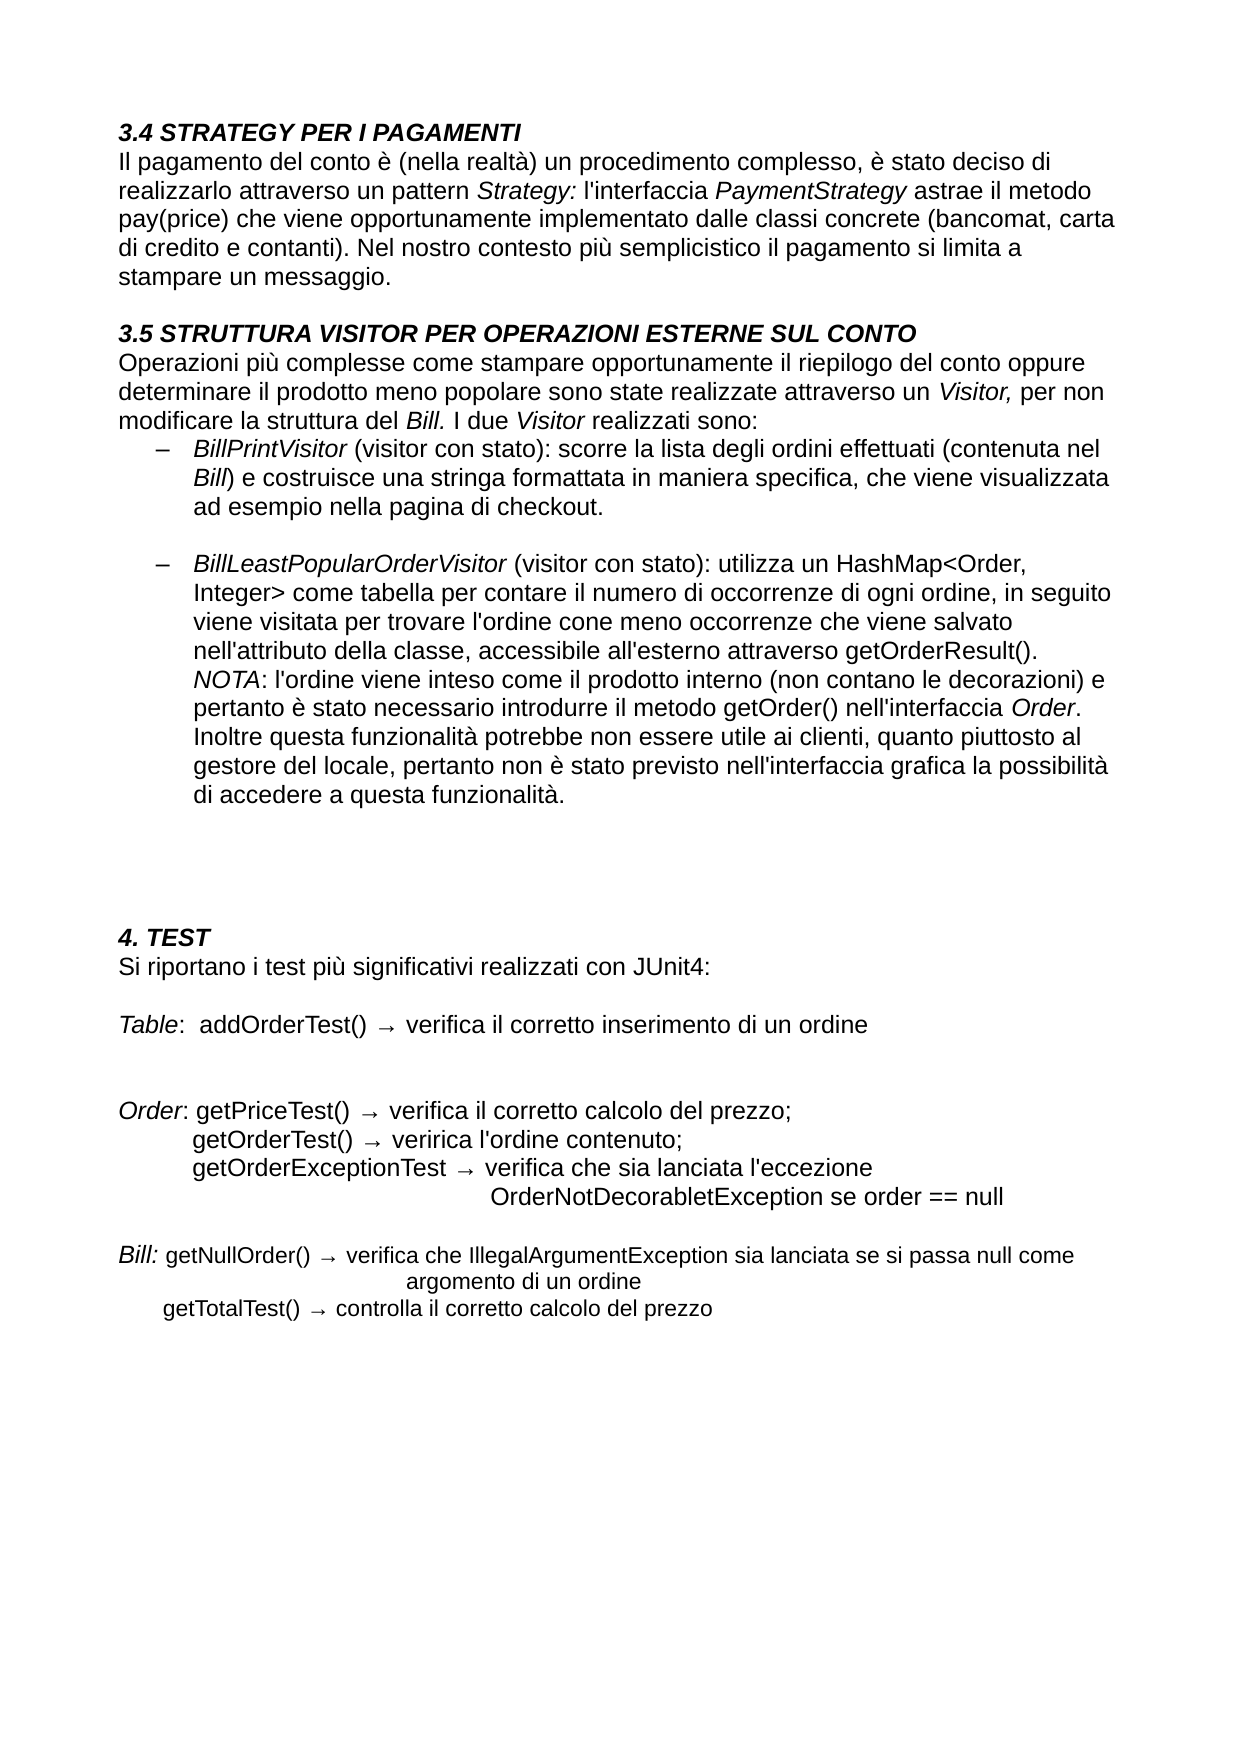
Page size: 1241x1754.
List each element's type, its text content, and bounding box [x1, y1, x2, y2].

text Il pagamento del conto è (nella realtà) un procedimento complesso, è stato deciso di realizzarlo attraverso un pattern Strategy: l'interfaccia PaymentStrategy astrae il metodo pay(price) che viene opportunamente implementato dalle classi concrete (bancomat, carta di credito e contanti). Nel nostro contesto più semplicistico il pagamento si limita a stampare un messaggio. [118, 147, 1122, 291]
list BillLeastPopularOrderVisitor (visitor con stato): utilizza un HashMap<Order, Integer> come tabella per contare il numero di occorrenze di ogni ordine, in seguito viene visitata per trovare l'ordine cone meno occorrenze che viene salvato nell'attributo della classe, accessibile all'esterno attraverso getOrderResult(). [156, 549, 1122, 664]
list BillPrintVisitor (visitor con stato): scorre la lista degli ordini effettuati (contenuta nel Bill) e costruisce una stringa formattata in maniera specifica, che viene visualizzata ad esempio nella pagina di checkout. [156, 434, 1122, 521]
text Table: addOrderTest() → verifica il corretto inserimento di un ordine [118, 1009, 1122, 1038]
text 3.5 STRUTTURA VISITOR PER OPERAZIONI ESTERNE SUL CONTO [118, 319, 1122, 348]
text Si riportano i test più significativi realizzati con JUnit4: [118, 952, 1122, 981]
text 4. TEST [118, 923, 1122, 952]
text Operazioni più complesse come stampare opportunamente il riepilogo del conto oppure determinare il prodotto meno popolare sono state realizzate attraverso un Visitor, per non modificare la struttura del Bill. I due Visitor realizzati sono: [118, 348, 1122, 434]
text getOrderTest() → veririca l'ordine contenuto; [118, 1124, 1122, 1153]
text getTotalTest() → controlla il corretto calcolo del prezzo [118, 1295, 1122, 1321]
text Bill: getNullOrder() → verifica che IllegalArgumentException sia lanciata se si passa null come argomento di un ordine [118, 1239, 1122, 1295]
list NOTA: l'ordine viene inteso come il prodotto interno (non contano le decorazioni) e pertanto è stato necessario introdurre il metodo getOrder() nell'interfaccia Order. Inoltre questa funzionalità potrebbe non essere utile ai clienti, quanto piuttosto al gestore del locale, pertanto non è stato previsto nell'interfaccia grafica la possibilità di accedere a questa funzionalità. [156, 664, 1122, 808]
text getOrderExceptionTest → verifica che sia lanciata l'eccezione OrderNotDecorabletException se order == null [118, 1153, 1122, 1211]
text Order: getPriceTest() → verifica il corretto calcolo del prezzo; [118, 1096, 1122, 1124]
text 3.4 STRATEGY PER I PAGAMENTI [118, 118, 1122, 147]
